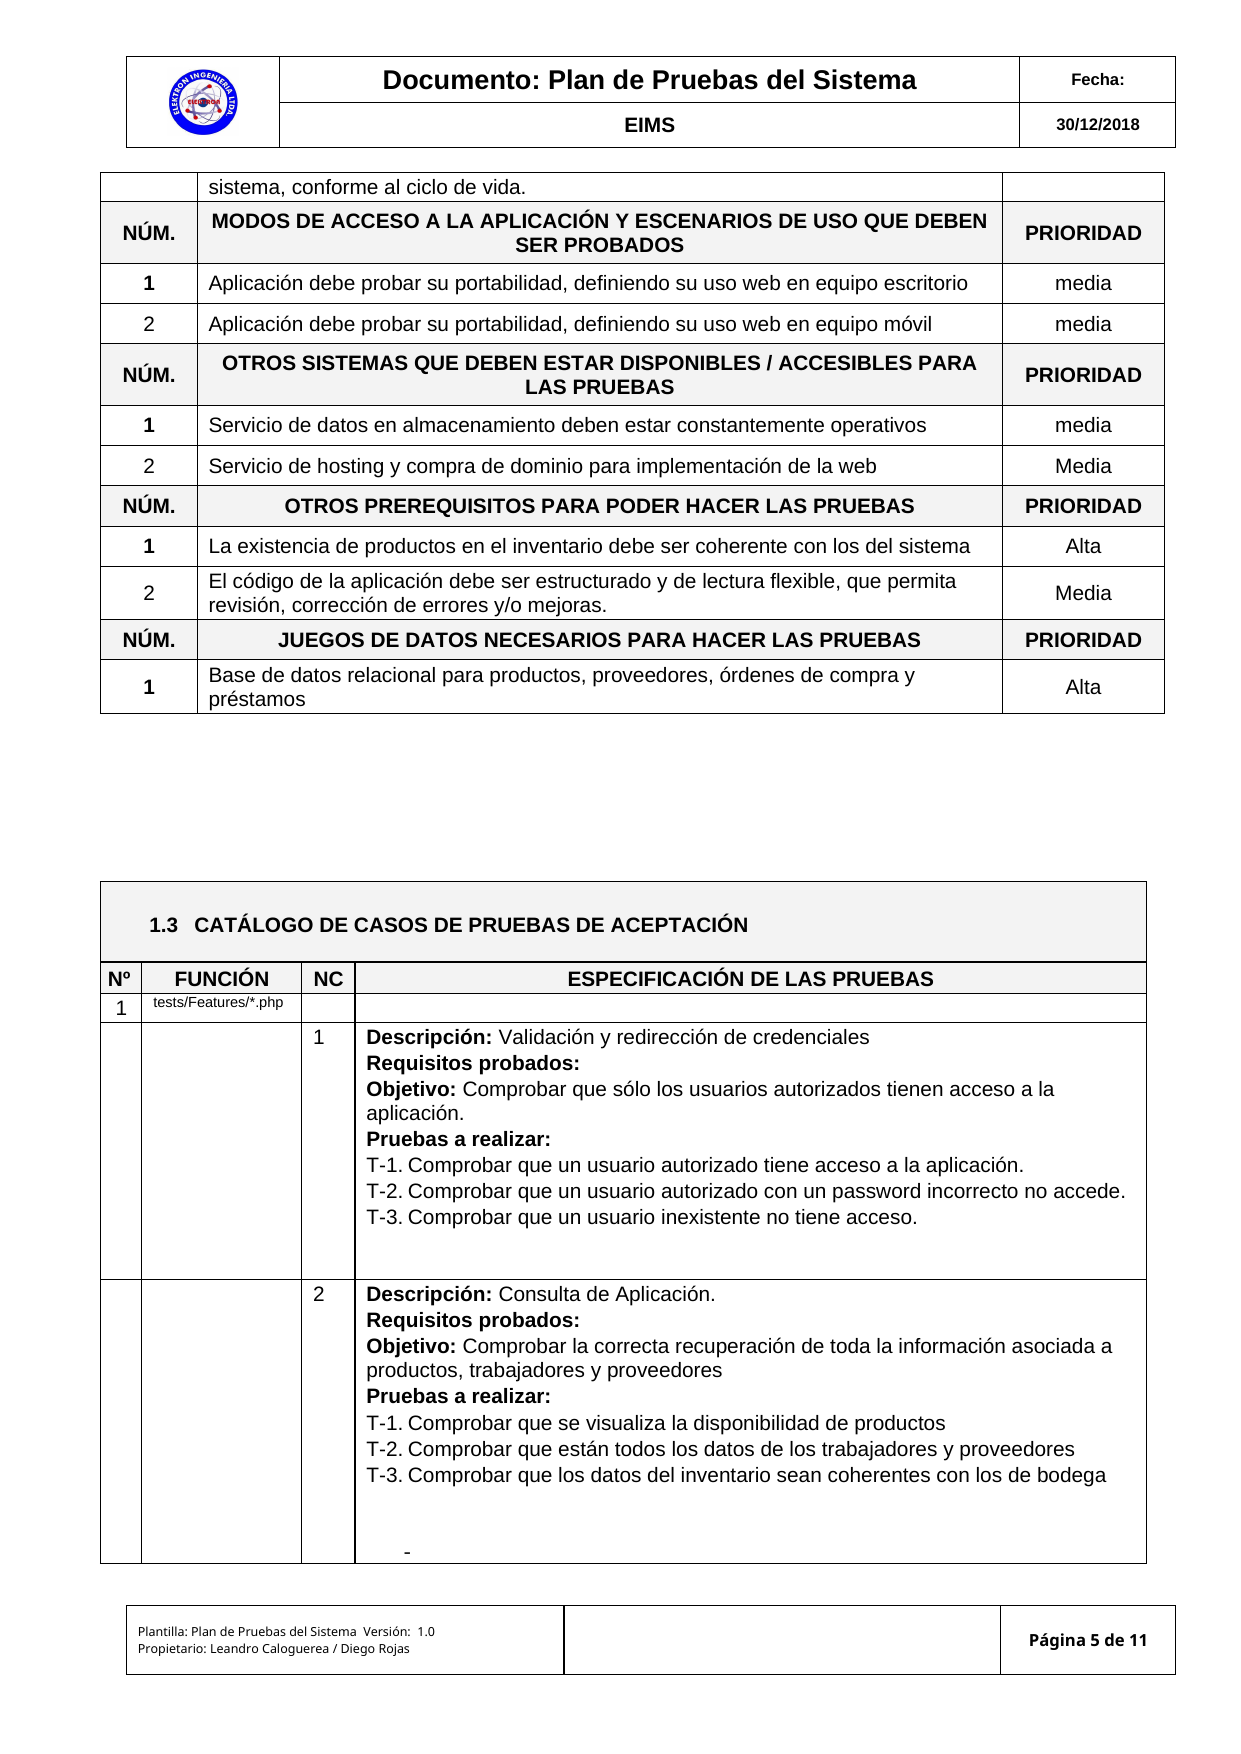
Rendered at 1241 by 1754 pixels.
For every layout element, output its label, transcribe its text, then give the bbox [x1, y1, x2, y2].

table_cell 1 [101, 527, 197, 566]
table_cell [101, 173, 197, 201]
table_cell Alta [1003, 527, 1164, 566]
table_cell Base de datos relacional para productos, proveedores, órdenes de compra y préstamos [198, 660, 1002, 712]
table_cell media [1003, 304, 1164, 343]
table_cell JUEGOS DE DATOS NECESARIOS PARA HACER LAS PRUEBAS [198, 620, 1002, 659]
table_cell Servicio de hosting y compra de dominio para implementación de la web [198, 446, 1002, 485]
table_cell 1 [101, 406, 197, 445]
table_cell [356, 994, 1146, 1022]
table_cell 1 [101, 660, 197, 712]
table_cell PRIORIDAD [1003, 202, 1164, 263]
table_cell 2 [101, 446, 197, 485]
table_cell Aplicación debe probar su portabilidad, definiendo su uso web en equipo móvil [198, 304, 1002, 343]
table_cell 2 [101, 567, 197, 619]
table_cell Alta [1003, 660, 1164, 712]
table_cell [101, 1023, 141, 1279]
table_cell La existencia de productos en el inventario debe ser coherente con los del sistema [198, 527, 1002, 566]
table_cell [302, 994, 354, 1022]
table_header CATÁLOGO DE CASOS DE PRUEBAS DE ACEPTACIÓN [101, 882, 1146, 961]
table_cell 1 [101, 994, 141, 1022]
table_cell Descripción: Consulta de Aplicación. Requisitos probados: Objetivo: Comprobar la correcta recuperación de toda la información asociada a productos, trabajadores y proveedores Pruebas a realizar: Comprobar que se visualiza la disponibilidad de productos Comprobar que están todos los datos de los trabajadores y proveedores Comprobar que los datos del inventario sean coherentes con los de bodega [356, 1280, 1146, 1563]
table_cell El código de la aplicación debe ser estructurado y de lectura flexible, que permita revisión, corrección de errores y/o mejoras. [198, 567, 1002, 619]
table_cell 2 [101, 304, 197, 343]
table_cell PRIORIDAD [1003, 344, 1164, 405]
table_cell [101, 1280, 141, 1563]
table_cell PRIORIDAD [1003, 486, 1164, 526]
table_cell [142, 1280, 301, 1563]
table_cell tests/Features/*.php [142, 994, 301, 1022]
table_cell Media [1003, 567, 1164, 619]
table_cell [1003, 173, 1164, 201]
table_cell PRIORIDAD [1003, 620, 1164, 659]
picture [167, 67, 239, 136]
table_cell NÚM. [101, 202, 197, 263]
table_cell 2 [302, 1280, 354, 1563]
table_cell Descripción: Validación y redirección de credenciales Requisitos probados: Objetivo: Comprobar que sólo los usuarios autorizados tienen acceso a la aplicación. Pruebas a realizar: Comprobar que un usuario autorizado tiene acceso a la aplicación. Comprobar que un usuario autorizado con un password incorrecto no accede. Comprobar que un usuario inexistente no tiene acceso. [356, 1023, 1146, 1279]
table_cell NC [302, 963, 354, 993]
table_cell Nº [101, 963, 141, 993]
table_cell 1 [302, 1023, 354, 1279]
table_cell NÚM. [101, 344, 197, 405]
table_cell 1 [101, 264, 197, 303]
table_cell sistema, conforme al ciclo de vida. [198, 173, 1002, 201]
table_cell ESPECIFICACIÓN DE LAS PRUEBAS [356, 963, 1146, 993]
table_cell Aplicación debe probar su portabilidad, definiendo su uso web en equipo escritorio [198, 264, 1002, 303]
table_cell NÚM. [101, 620, 197, 659]
table_cell FUNCIÓN [142, 963, 301, 993]
table_cell [142, 1023, 301, 1279]
table_cell media [1003, 264, 1164, 303]
table_cell OTROS SISTEMAS QUE DEBEN ESTAR DISPONIBLES / ACCESIBLES PARA LAS PRUEBAS [198, 344, 1002, 405]
table_cell Servicio de datos en almacenamiento deben estar constantemente operativos [198, 406, 1002, 445]
table_cell Media [1003, 446, 1164, 485]
table_cell OTROS PREREQUISITOS PARA PODER HACER LAS PRUEBAS [198, 486, 1002, 526]
table_cell MODOS DE ACCESO A LA APLICACIÓN Y ESCENARIOS DE USO QUE DEBEN SER PROBADOS [198, 202, 1002, 263]
table_cell media [1003, 406, 1164, 445]
table_cell NÚM. [101, 486, 197, 526]
